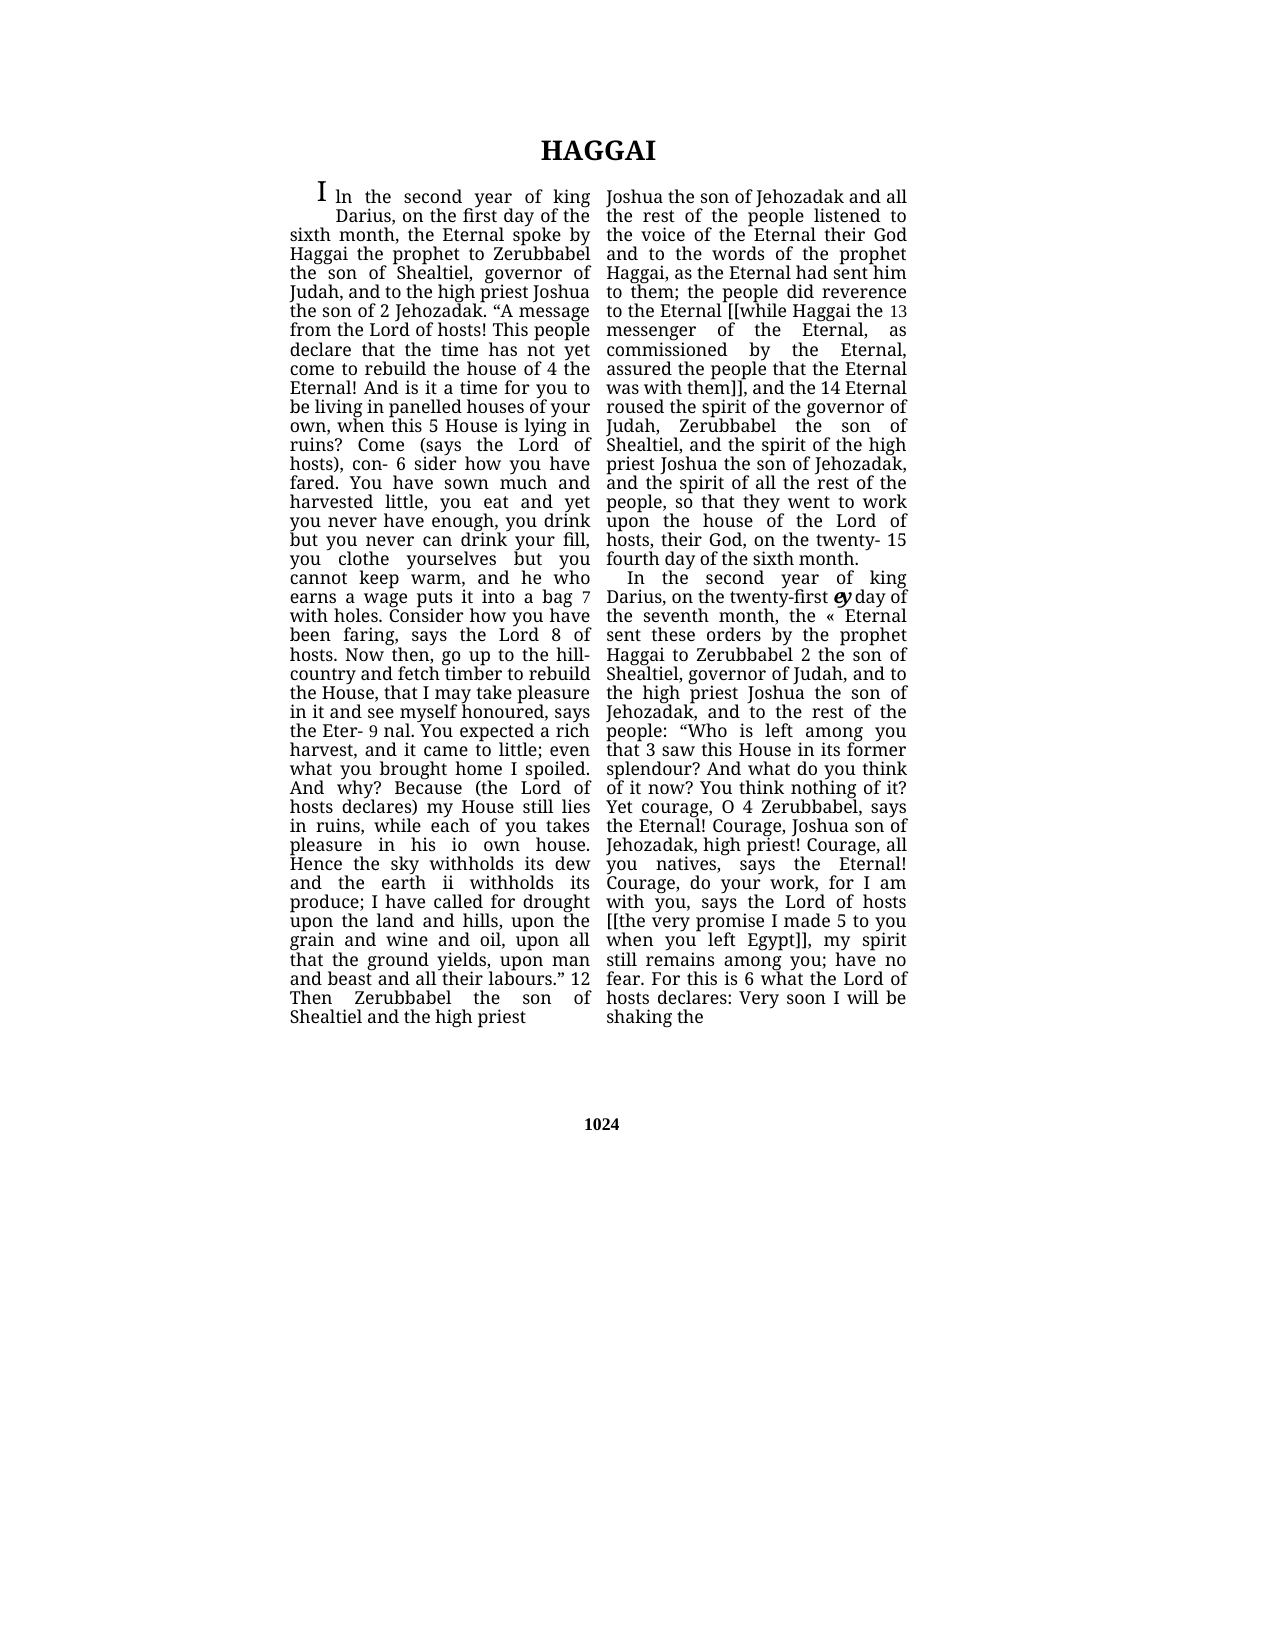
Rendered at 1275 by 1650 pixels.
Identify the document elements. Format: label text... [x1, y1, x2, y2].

subtitle HAGGAI [289, 139, 907, 166]
text Joshua the son of Jehozadak and all the rest of the people listened to the voice of the Eter­nal their God and to the words of the prophet Haggai, as the Eternal had sent him to them; the people did reverence to the Eternal [[while Haggai the 13 messenger of the Eternal, as commissioned by the Eternal, assured the people that the Eter­nal was with them]], and the 14 Eternal roused the spirit of the governor of Judah, Zerubbabel the son of Shealtiel, and the spirit of the high priest Joshua the son of Jehozadak, and the spirit of all the rest of the peo­ple, so that they went to work upon the house of the Lord of hosts, their God, on the twenty- 15 fourth day of the sixth month. [606, 188, 907, 569]
text In the second year of king Darius, on the twenty-first ey day of the seventh month, the « Eternal sent these orders by the prophet Haggai to Zerubbabel 2 the son of Shealtiel, governor of Judah, and to the high priest Joshua the son of Jehozadak, and to the rest of the people: “Who is left among you that 3 saw this House in its former splendour? And what do you think of it now? You think nothing of it? Yet courage, O 4 Zerubbabel, says the Eternal! Courage, Joshua son of Jehoza­dak, high priest! Courage, all you natives, says the Eternal! Courage, do your work, for I am with you, says the Lord of hosts [[the very promise I made 5 to you when you left Egypt]], my spirit still remains among you; have no fear. For this is 6 what the Lord of hosts declares: Very soon I will be shaking the [606, 569, 907, 1027]
text Iln the second year of king Darius, on the first day of the sixth month, the Eternal spoke by Haggai the prophet to Zerub­babel the son of Shealtiel, governor of Judah, and to the high priest Joshua the son of 2 Jehozadak. “A message from the Lord of hosts! This people declare that the time has not yet come to rebuild the house of 4 the Eternal! And is it a time for you to be living in panelled houses of your own, when this 5 House is lying in ruins? Come (says the Lord of hosts), con- 6 sider how you have fared. You have sown much and harvested little, you eat and yet you never have enough, you drink but you never can drink your fill, you clothe yourselves but you cannot keep warm, and he who earns a wage puts it into a bag 7 with holes. Consider how you have been faring, says the Lord 8 of hosts. Now then, go up to the hill-country and fetch tim­ber to rebuild the House, that I may take pleasure in it and see myself honoured, says the Eter- 9 nal. You expected a rich har­vest, and it came to little; even what you brought home I spoiled. And why? Because (the Lord of hosts declares) my House still lies in ruins, while each of you takes pleasure in his io own house. Hence the sky with­holds its dew and the earth ii withholds its produce; I have called for drought upon the land and hills, upon the grain and wine and oil, upon all that the ground yields, upon man and beast and all their labours.” 12 Then Zerubbabel the son of Shealtiel and the high priest [289, 188, 591, 1027]
